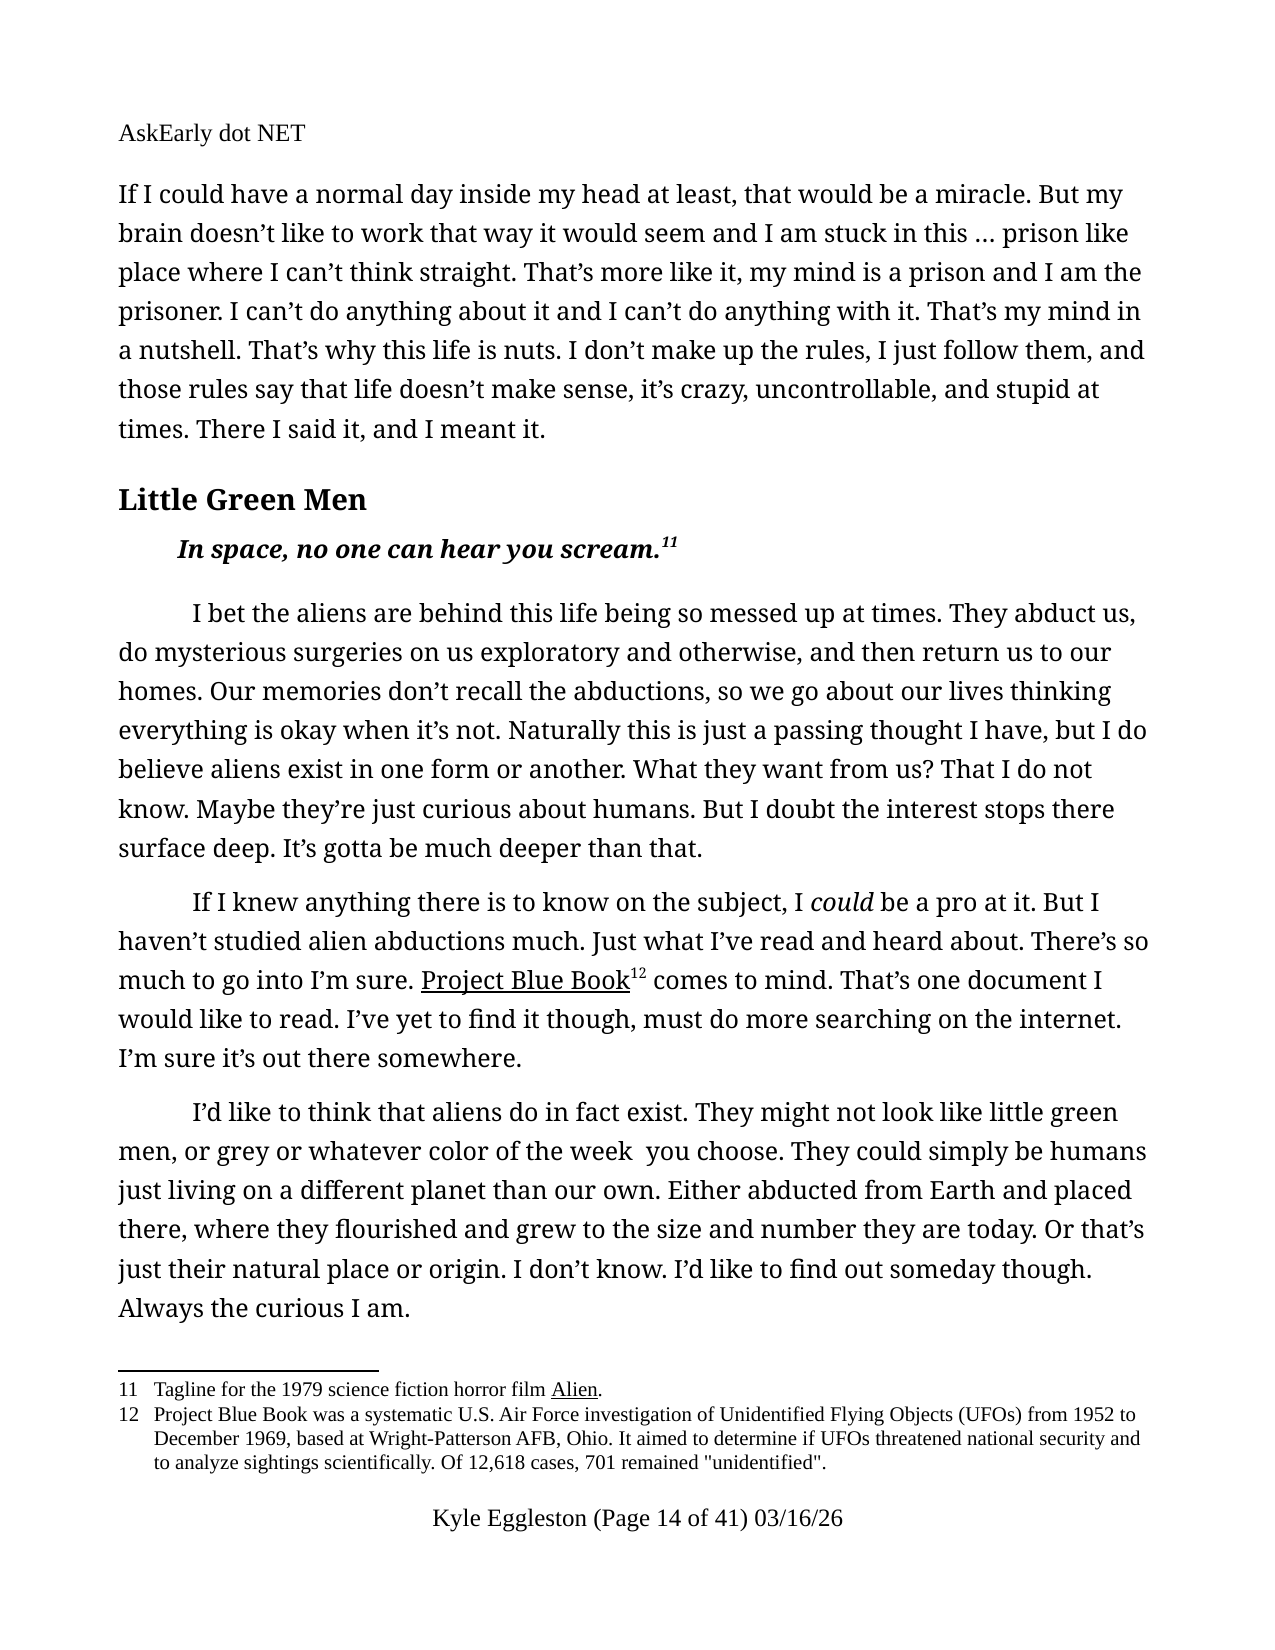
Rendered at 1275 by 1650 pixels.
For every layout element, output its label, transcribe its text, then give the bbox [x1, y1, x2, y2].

text I’d like to think that aliens do in fact exist. They might not look like little green men, or grey or whatever color of the week you choose. They could simply be humans just living on a different planet than our own. Either abducted from Earth and placed there, where they flourished and grew to the size and number they are today. Or that’s just their natural place or origin. I don’t know. I’d like to find out someday though. Always the curious I am. [118, 1094, 1157, 1324]
subtitle Little Green Men [118, 480, 1157, 519]
text If I could have a normal day inside my head at least, that would be a miracle. But my brain doesn’t like to work that way it would seem and I am stuck in this … prison like place where I can’t think straight. That’s more like it, my mind is a prison and I am the prisoner. I can’t do anything about it and I can’t do anything with it. That’s my mind in a nutshell. That’s why this life is nuts. I don’t make up the rules, I just follow them, and those rules say that life doesn’t make sense, it’s crazy, uncontrollable, and stupid at times. There I said it, and I meant it. [118, 176, 1157, 445]
text Project Blue Book was a systematic U.S. Air Force investigation of Unidentified Flying Objects (UFOs) from 1952 to December 1969, based at Wright-Patterson AFB, Ohio. It aimed to determine if UFOs threatened national security and to analyze sightings scientifically. Of 12,618 cases, 701 remained "unidentified". [118, 1401, 1157, 1474]
text I bet the aliens are behind this life being so messed up at times. They abduct us, do mysterious surgeries on us exploratory and otherwise, and then return us to our homes. Our memories don’t recall the abductions, so we go about our lives thinking everything is okay when it’s not. Naturally this is just a passing thought I have, but I do believe aliens exist in one form or another. What they want from us? That I do not know. Maybe they’re just curious about humans. But I doubt the interest stops there surface deep. It’s gotta be much deeper than that. [118, 595, 1157, 864]
text Tagline for the 1979 science fiction horror film Alien. [118, 1377, 1157, 1401]
text In space, no one can hear you scream. [177, 532, 1098, 566]
text If I knew anything there is to know on the subject, I could be a pro at it. But I haven’t studied alien abductions much. Just what I’ve read and heard about. There’s so much to go into I’m sure. Project Blue Book comes to mind. That’s one document I would like to read. I’ve yet to find it though, must do more searching on the internet. I’m sure it’s out there somewhere. [118, 884, 1157, 1075]
